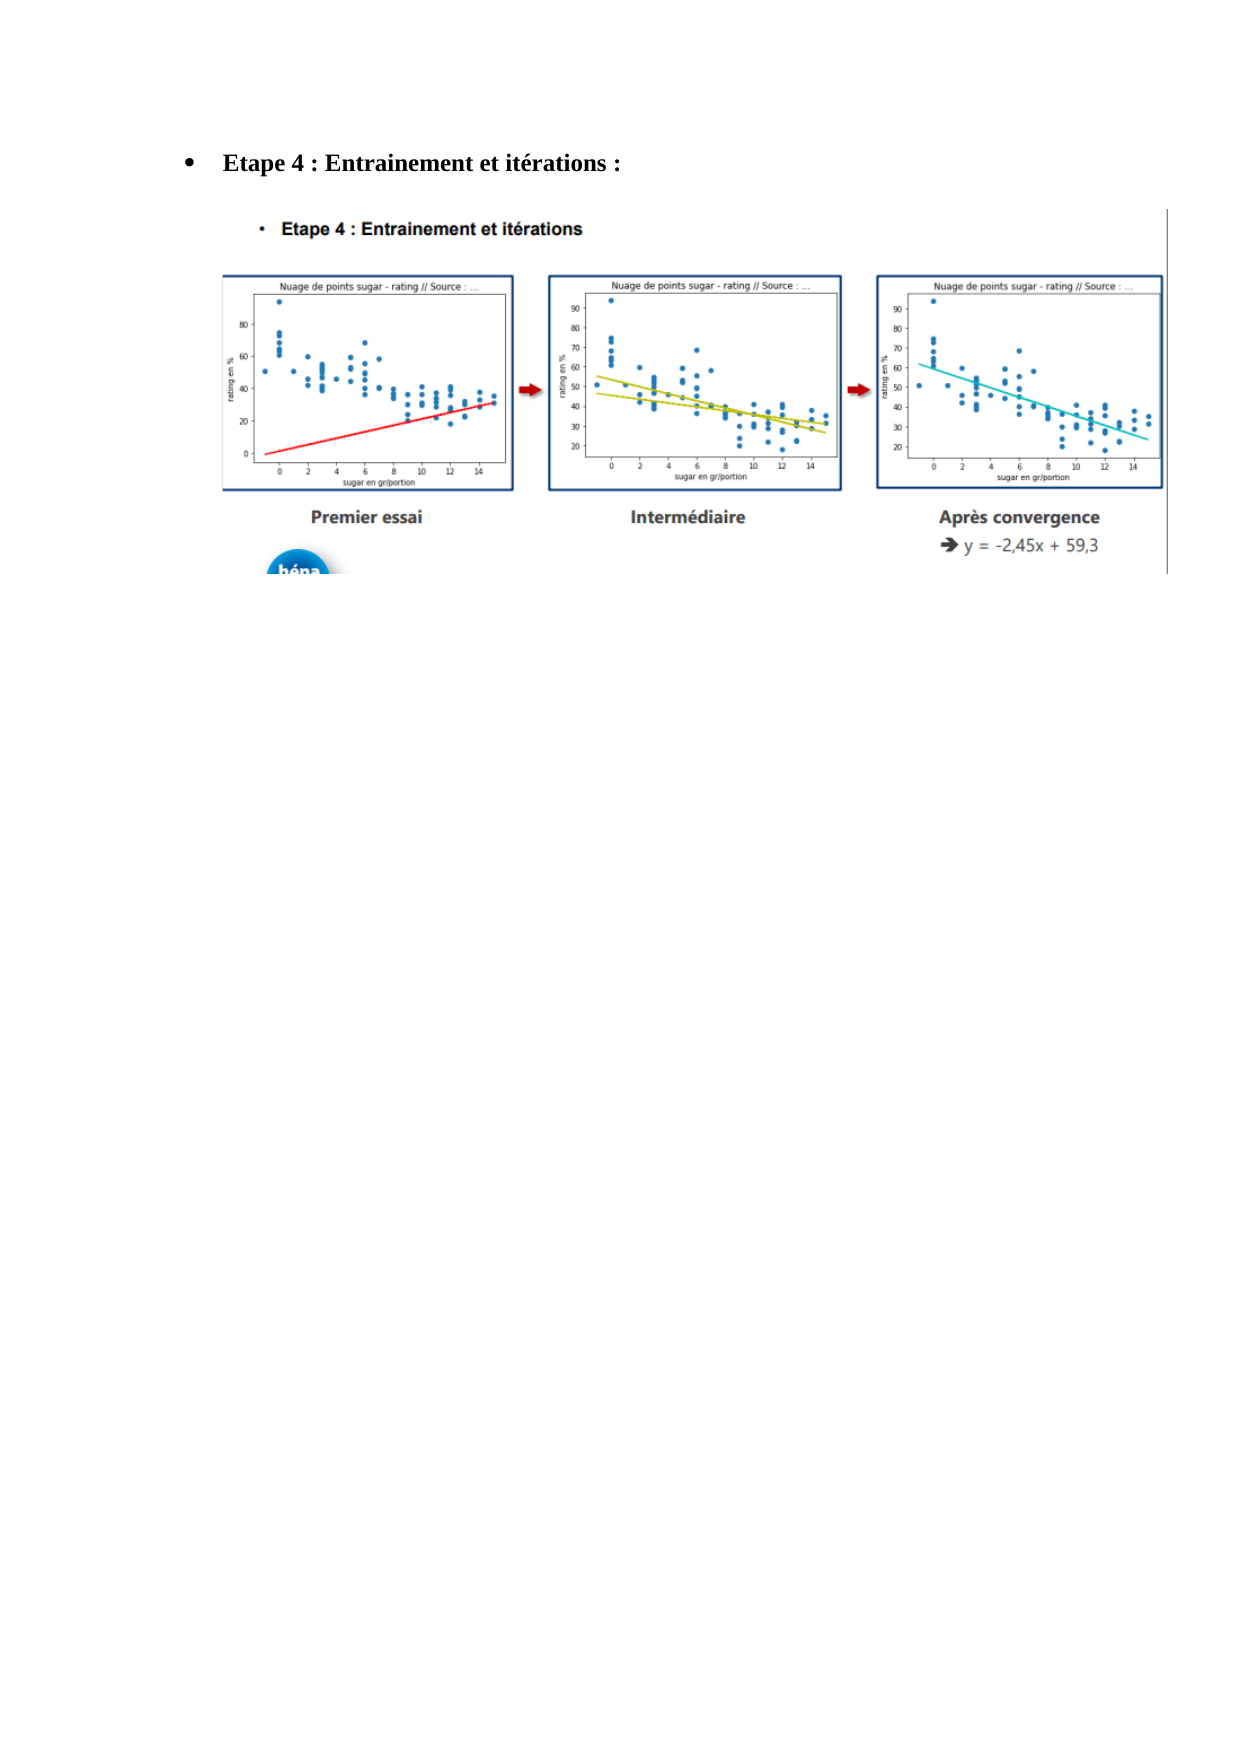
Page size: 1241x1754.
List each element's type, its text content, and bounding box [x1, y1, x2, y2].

list Etape 4 : Entrainement et itérations : [185, 148, 1093, 207]
